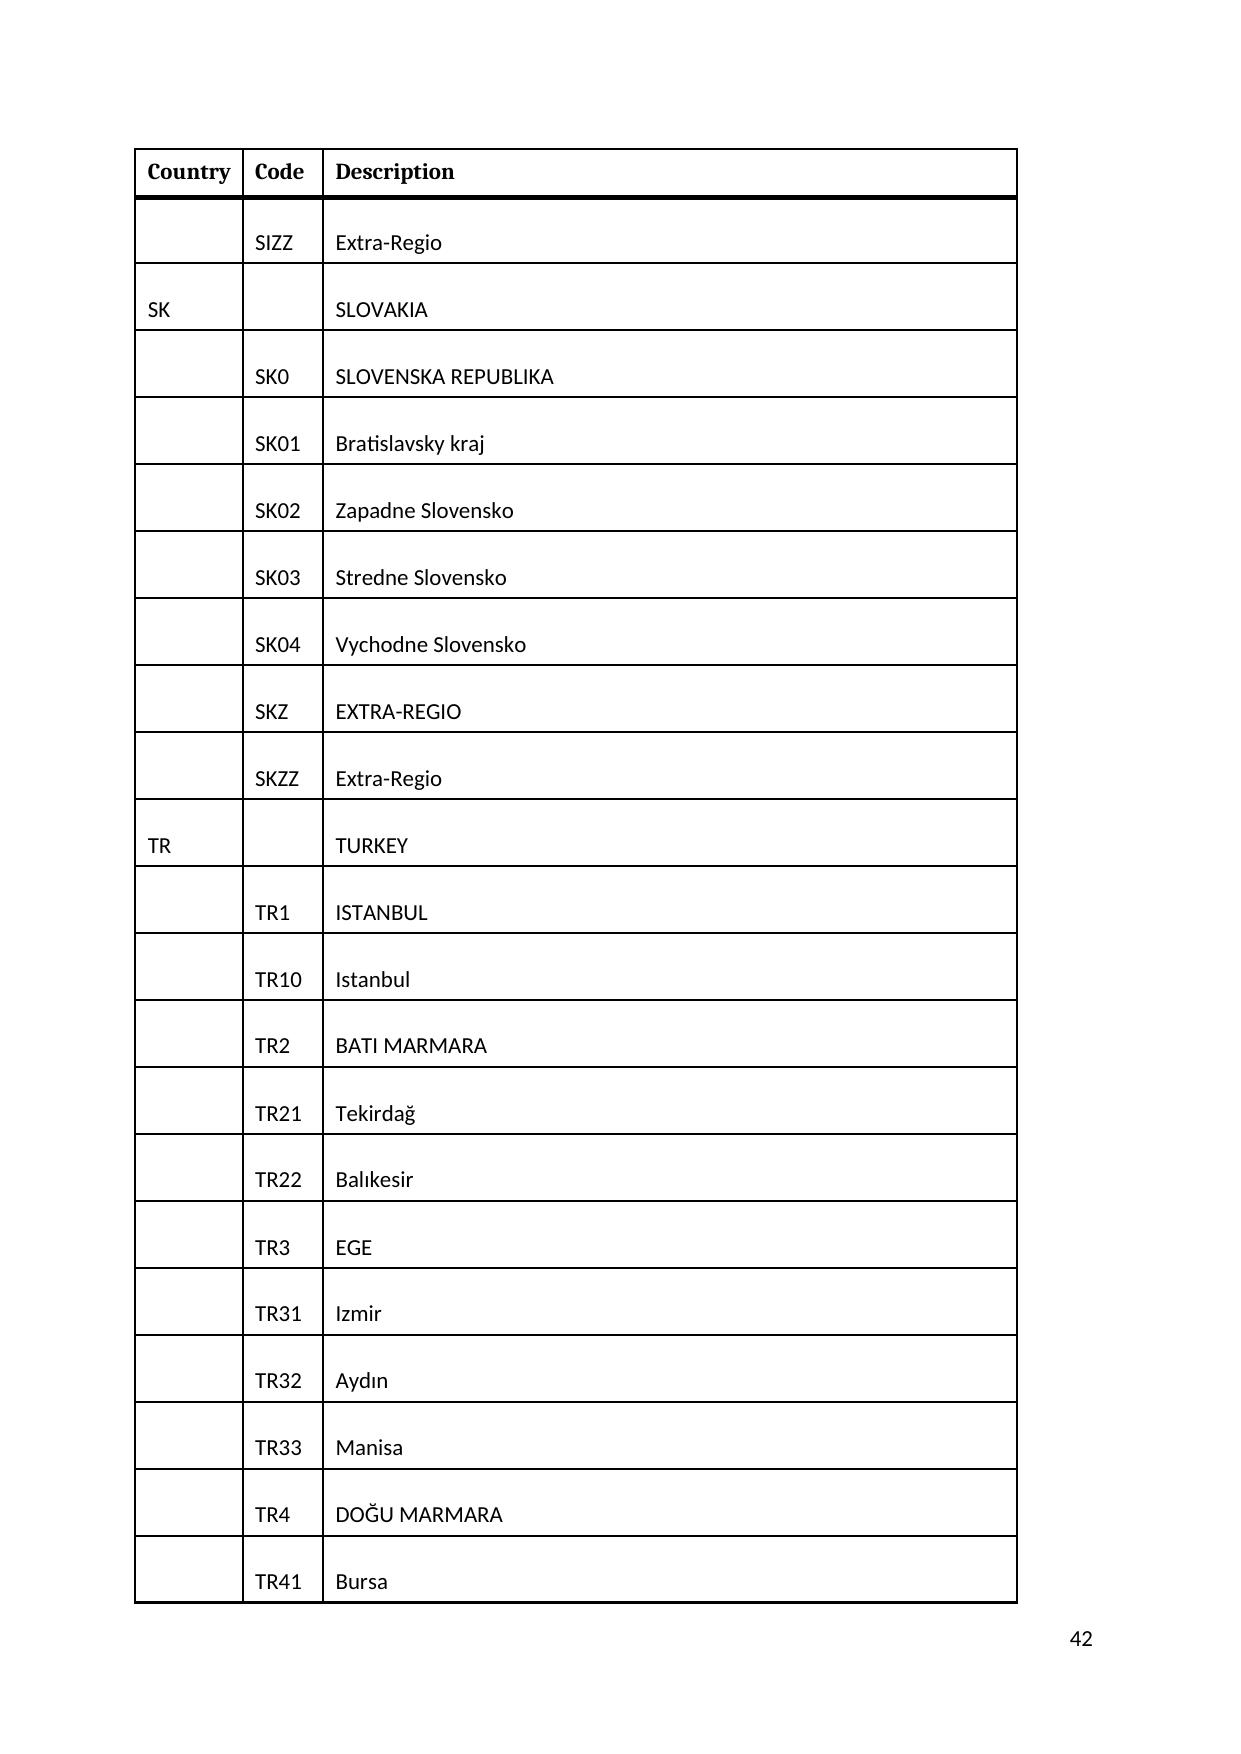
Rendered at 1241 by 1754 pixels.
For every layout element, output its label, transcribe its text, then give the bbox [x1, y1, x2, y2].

table_cell Balıkesir [324, 1135, 1016, 1199]
table_cell [136, 599, 242, 664]
table_cell [136, 1202, 242, 1267]
table_cell [136, 1470, 242, 1534]
table_cell TR41 [244, 1537, 322, 1601]
table_cell [136, 867, 242, 932]
table_cell SK0 [244, 331, 322, 396]
table_cell Izmir [324, 1269, 1016, 1333]
table_header Code [244, 150, 322, 195]
table_cell DOĞU MARMARA [324, 1470, 1016, 1534]
table_cell TR [136, 800, 242, 865]
table_cell Vychodne Slovensko [324, 599, 1016, 664]
table_cell Bratislavsky kraj [324, 398, 1016, 463]
table_cell SLOVENSKA REPUBLIKA [324, 331, 1016, 396]
table_cell [136, 1336, 242, 1401]
table_cell [136, 1537, 242, 1601]
table_cell TR2 [244, 1001, 322, 1066]
table_cell Extra-Regio [324, 200, 1016, 262]
table_cell EXTRA-REGIO [324, 666, 1016, 731]
table_cell Aydın [324, 1336, 1016, 1401]
table_cell TR1 [244, 867, 322, 932]
table_cell Extra-Regio [324, 733, 1016, 798]
table_cell TR10 [244, 934, 322, 999]
table_cell SKZ [244, 666, 322, 731]
table_cell SIZZ [244, 200, 322, 262]
table_cell TR33 [244, 1403, 322, 1467]
table_cell TURKEY [324, 800, 1016, 865]
table_cell TR31 [244, 1269, 322, 1333]
table_cell SK02 [244, 465, 322, 530]
table_cell [136, 733, 242, 798]
table_cell SLOVAKIA [324, 264, 1016, 329]
table_cell SKZZ [244, 733, 322, 798]
table_cell [136, 1403, 242, 1467]
table_cell Manisa [324, 1403, 1016, 1467]
table_cell [244, 264, 322, 329]
table_cell [136, 532, 242, 597]
table_cell [136, 1001, 242, 1066]
table_cell SK01 [244, 398, 322, 463]
table_cell [136, 465, 242, 530]
table_cell [136, 1135, 242, 1199]
table_cell BATI MARMARA [324, 1001, 1016, 1066]
table_cell Zapadne Slovensko [324, 465, 1016, 530]
table_cell [136, 331, 242, 396]
table_cell TR32 [244, 1336, 322, 1401]
table_cell [136, 666, 242, 731]
table_cell [136, 398, 242, 463]
table_cell SK04 [244, 599, 322, 664]
table_cell Tekirdağ [324, 1068, 1016, 1133]
table_cell EGE [324, 1202, 1016, 1267]
table_cell TR22 [244, 1135, 322, 1199]
table_cell [136, 1269, 242, 1333]
table_cell [136, 1068, 242, 1133]
table_cell [136, 934, 242, 999]
table_cell [244, 800, 322, 865]
table_header Description [324, 150, 1016, 195]
table_cell Stredne Slovensko [324, 532, 1016, 597]
table_cell TR3 [244, 1202, 322, 1267]
table_cell SK [136, 264, 242, 329]
table_cell TR21 [244, 1068, 322, 1133]
table_header Country [136, 150, 242, 195]
table_cell Istanbul [324, 934, 1016, 999]
table_cell [136, 200, 242, 262]
table_cell SK03 [244, 532, 322, 597]
table_cell ISTANBUL [324, 867, 1016, 932]
table_cell TR4 [244, 1470, 322, 1534]
table_cell Bursa [324, 1537, 1016, 1601]
